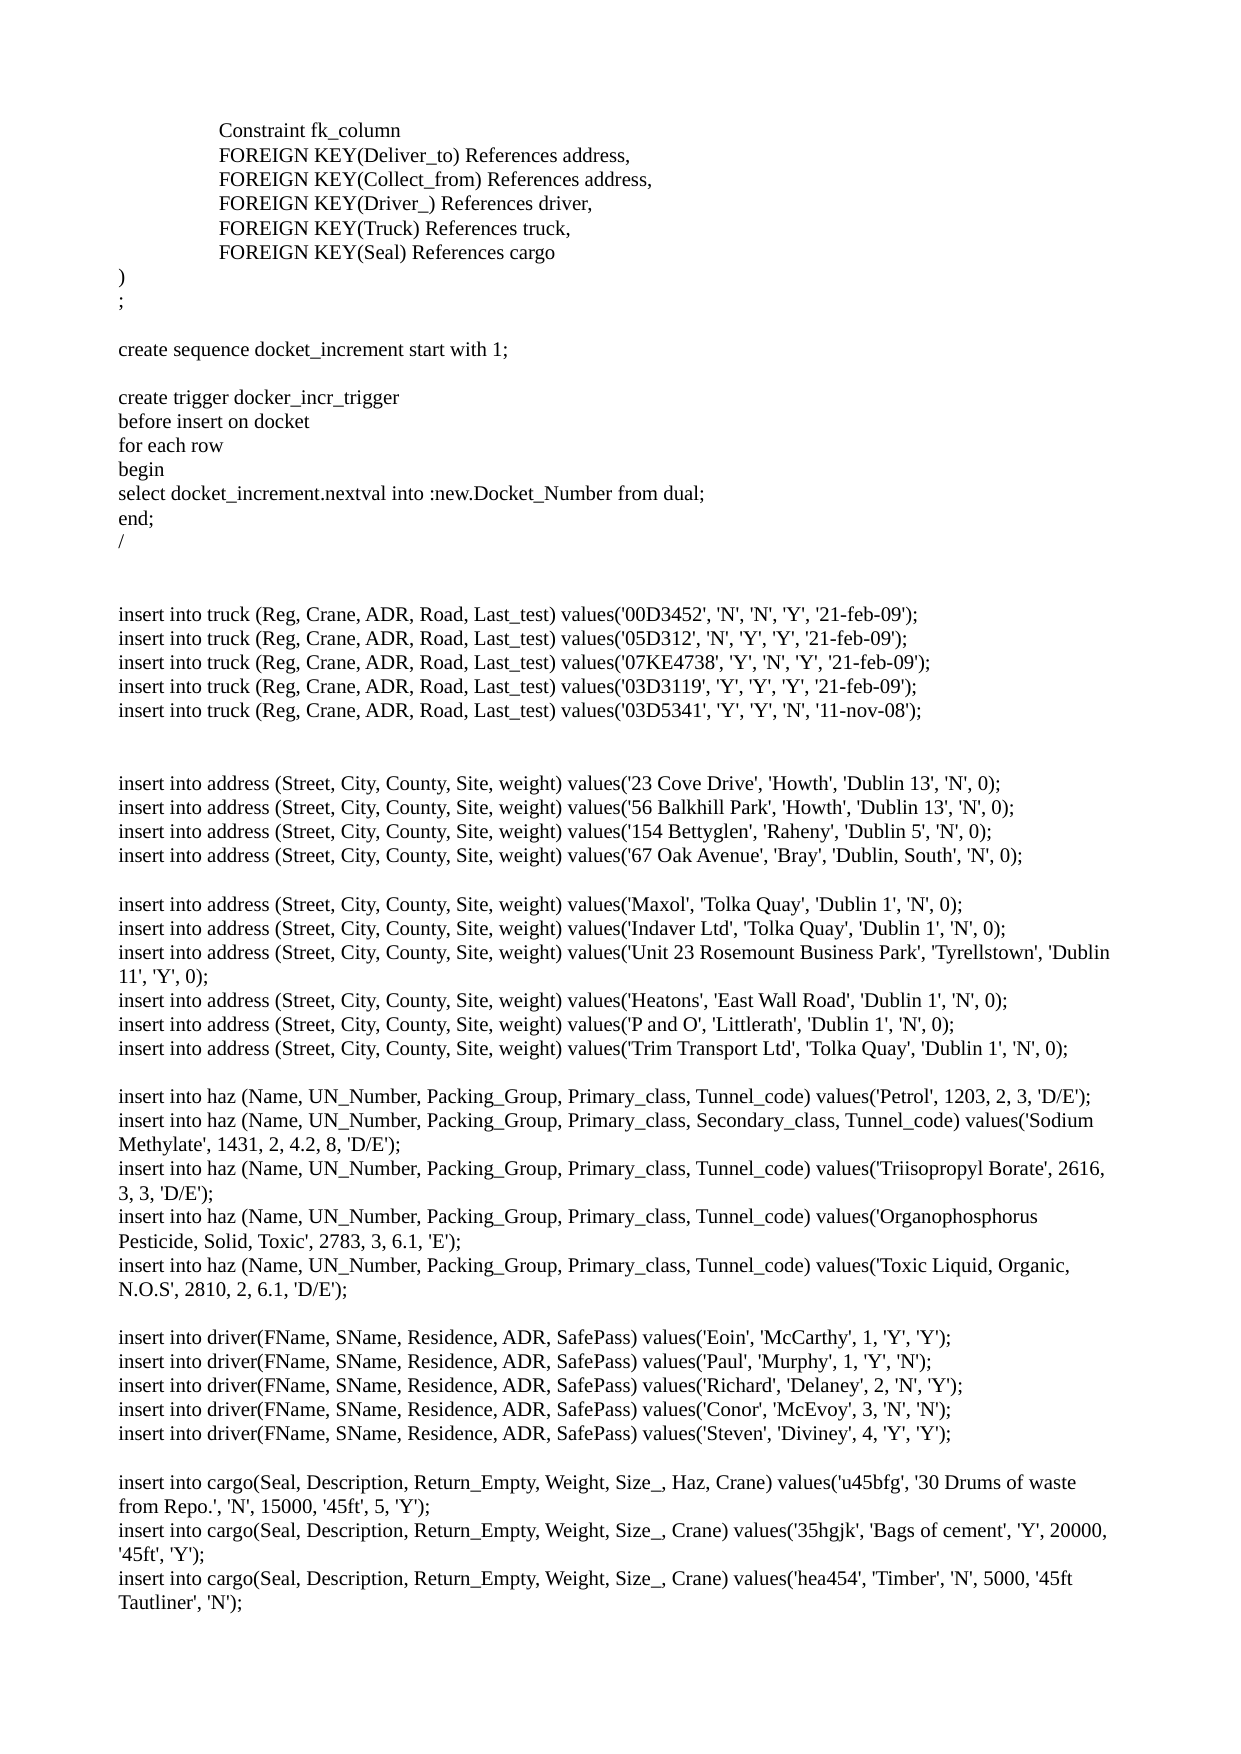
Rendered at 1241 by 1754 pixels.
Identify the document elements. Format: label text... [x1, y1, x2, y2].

text insert into address (Street, City, County, Site, weight) values('154 Bettyglen', 'Raheny', 'Dublin 5', 'N', 0); [118, 819, 1122, 843]
text create sequence docket_increment start with 1; [118, 337, 1122, 361]
text insert into address (Street, City, County, Site, weight) values('67 Oak Avenue', 'Bray', 'Dublin, South', 'N', 0); [118, 843, 1122, 867]
text insert into driver(FName, SName, Residence, ADR, SafePass) values('Richard', 'Delaney', 2, 'N', 'Y'); [118, 1373, 1122, 1397]
text insert into truck (Reg, Crane, ADR, Road, Last_test) values('03D5341', 'Y', 'Y', 'N', '11-nov-08'); [118, 698, 1122, 722]
text insert into driver(FName, SName, Residence, ADR, SafePass) values('Conor', 'McEvoy', 3, 'N', 'N'); [118, 1397, 1122, 1421]
text FOREIGN KEY(Deliver_to) References address, [118, 142, 1122, 167]
text insert into address (Street, City, County, Site, weight) values('Indaver Ltd', 'Tolka Quay', 'Dublin 1', 'N', 0); [118, 916, 1122, 939]
text insert into address (Street, City, County, Site, weight) values('Trim Transport Ltd', 'Tolka Quay', 'Dublin 1', 'N', 0); [118, 1036, 1122, 1060]
text insert into haz (Name, UN_Number, Packing_Group, Primary_class, Tunnel_code) values('Triisopropyl Borate', 2616, 3, 3, 'D/E'); [118, 1156, 1122, 1204]
text begin [118, 457, 1122, 481]
text insert into driver(FName, SName, Residence, ADR, SafePass) values('Steven', 'Diviney', 4, 'Y', 'Y'); [118, 1421, 1122, 1445]
text insert into cargo(Seal, Description, Return_Empty, Weight, Size_, Crane) values('35hgjk', 'Bags of cement', 'Y', 20000, '45ft', 'Y'); [118, 1518, 1122, 1566]
text insert into truck (Reg, Crane, ADR, Road, Last_test) values('03D3119', 'Y', 'Y', 'Y', '21-feb-09'); [118, 674, 1122, 698]
text FOREIGN KEY(Collect_from) References address, [118, 167, 1122, 191]
text create trigger docker_incr_trigger [118, 385, 1122, 409]
text for each row [118, 433, 1122, 457]
text insert into driver(FName, SName, Residence, ADR, SafePass) values('Paul', 'Murphy', 1, 'Y', 'N'); [118, 1349, 1122, 1373]
text insert into cargo(Seal, Description, Return_Empty, Weight, Size_, Haz, Crane) values('u45bfg', '30 Drums of waste from Repo.', 'N', 15000, '45ft', 5, 'Y'); [118, 1469, 1122, 1518]
text FOREIGN KEY(Seal) References cargo [118, 240, 1122, 264]
text select docket_increment.nextval into :new.Docket_Number from dual; [118, 481, 1122, 505]
text Constraint fk_column [118, 118, 1122, 142]
text insert into address (Street, City, County, Site, weight) values('Unit 23 Rosemount Business Park', 'Tyrellstown', 'Dublin 11', 'Y', 0); [118, 939, 1122, 988]
text insert into address (Street, City, County, Site, weight) values('Maxol', 'Tolka Quay', 'Dublin 1', 'N', 0); [118, 891, 1122, 916]
text FOREIGN KEY(Driver_) References driver, [118, 191, 1122, 216]
text insert into address (Street, City, County, Site, weight) values('23 Cove Drive', 'Howth', 'Dublin 13', 'N', 0); [118, 771, 1122, 795]
text before insert on docket [118, 409, 1122, 433]
text insert into haz (Name, UN_Number, Packing_Group, Primary_class, Tunnel_code) values('Toxic Liquid, Organic, N.O.S', 2810, 2, 6.1, 'D/E'); [118, 1253, 1122, 1301]
text insert into truck (Reg, Crane, ADR, Road, Last_test) values('07KE4738', 'Y', 'N', 'Y', '21-feb-09'); [118, 650, 1122, 674]
text insert into haz (Name, UN_Number, Packing_Group, Primary_class, Secondary_class, Tunnel_code) values('Sodium Methylate', 1431, 2, 4.2, 8, 'D/E'); [118, 1108, 1122, 1156]
text / [118, 529, 1122, 553]
text insert into haz (Name, UN_Number, Packing_Group, Primary_class, Tunnel_code) values('Petrol', 1203, 2, 3, 'D/E'); [118, 1084, 1122, 1108]
text insert into address (Street, City, County, Site, weight) values('56 Balkhill Park', 'Howth', 'Dublin 13', 'N', 0); [118, 795, 1122, 819]
text FOREIGN KEY(Truck) References truck, [118, 216, 1122, 240]
text insert into truck (Reg, Crane, ADR, Road, Last_test) values('00D3452', 'N', 'N', 'Y', '21-feb-09'); [118, 602, 1122, 626]
text end; [118, 505, 1122, 529]
text insert into haz (Name, UN_Number, Packing_Group, Primary_class, Tunnel_code) values('Organophosphorus Pesticide, Solid, Toxic', 2783, 3, 6.1, 'E'); [118, 1204, 1122, 1253]
text insert into address (Street, City, County, Site, weight) values('Heatons', 'East Wall Road', 'Dublin 1', 'N', 0); [118, 988, 1122, 1012]
text insert into cargo(Seal, Description, Return_Empty, Weight, Size_, Crane) values('hea454', 'Timber', 'N', 5000, '45ft Tautliner', 'N'); [118, 1566, 1122, 1614]
text insert into address (Street, City, County, Site, weight) values('P and O', 'Littlerath', 'Dublin 1', 'N', 0); [118, 1012, 1122, 1036]
text insert into driver(FName, SName, Residence, ADR, SafePass) values('Eoin', 'McCarthy', 1, 'Y', 'Y'); [118, 1325, 1122, 1349]
text ; [118, 288, 1122, 312]
text ) [118, 264, 1122, 288]
text insert into truck (Reg, Crane, ADR, Road, Last_test) values('05D312', 'N', 'Y', 'Y', '21-feb-09'); [118, 626, 1122, 650]
